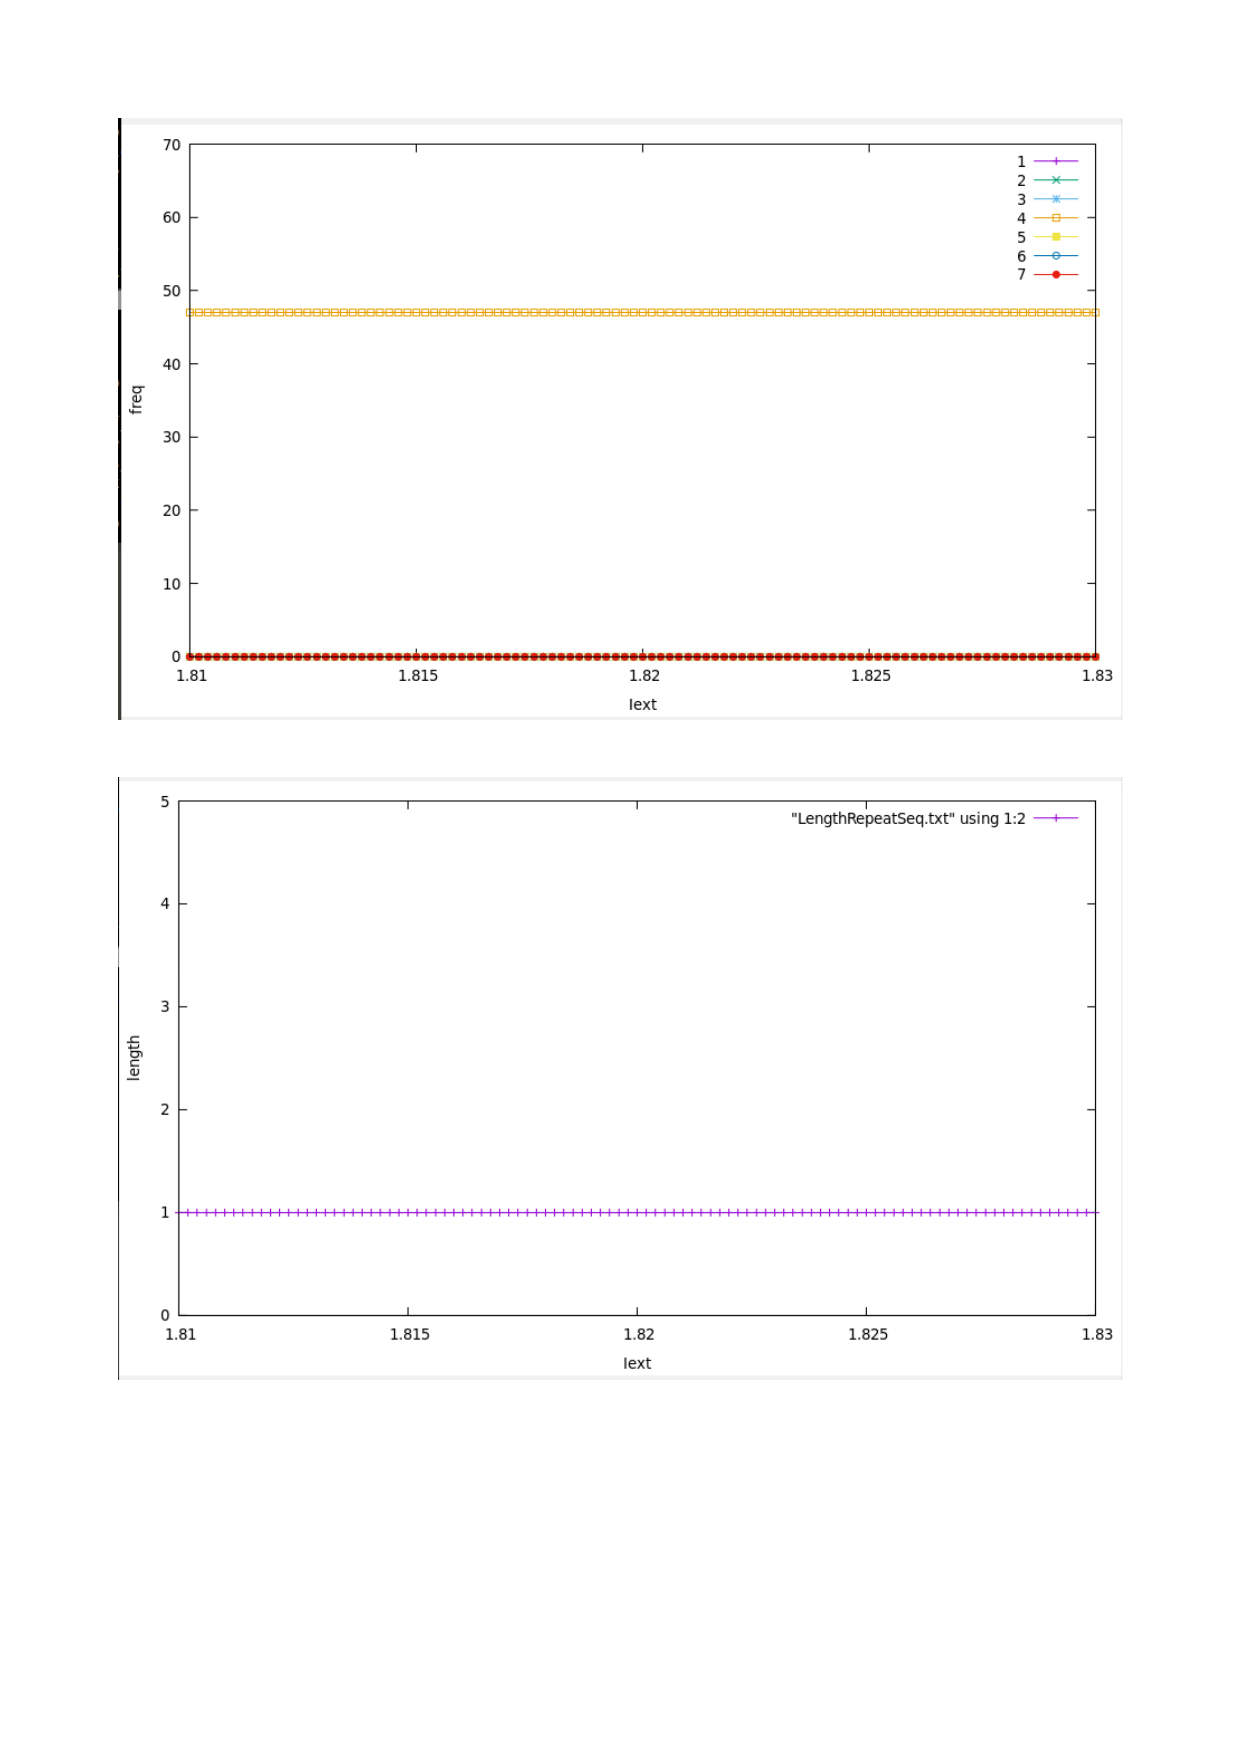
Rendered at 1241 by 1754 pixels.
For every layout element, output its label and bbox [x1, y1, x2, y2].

picture [118, 118, 1123, 720]
picture [118, 777, 1123, 1380]
